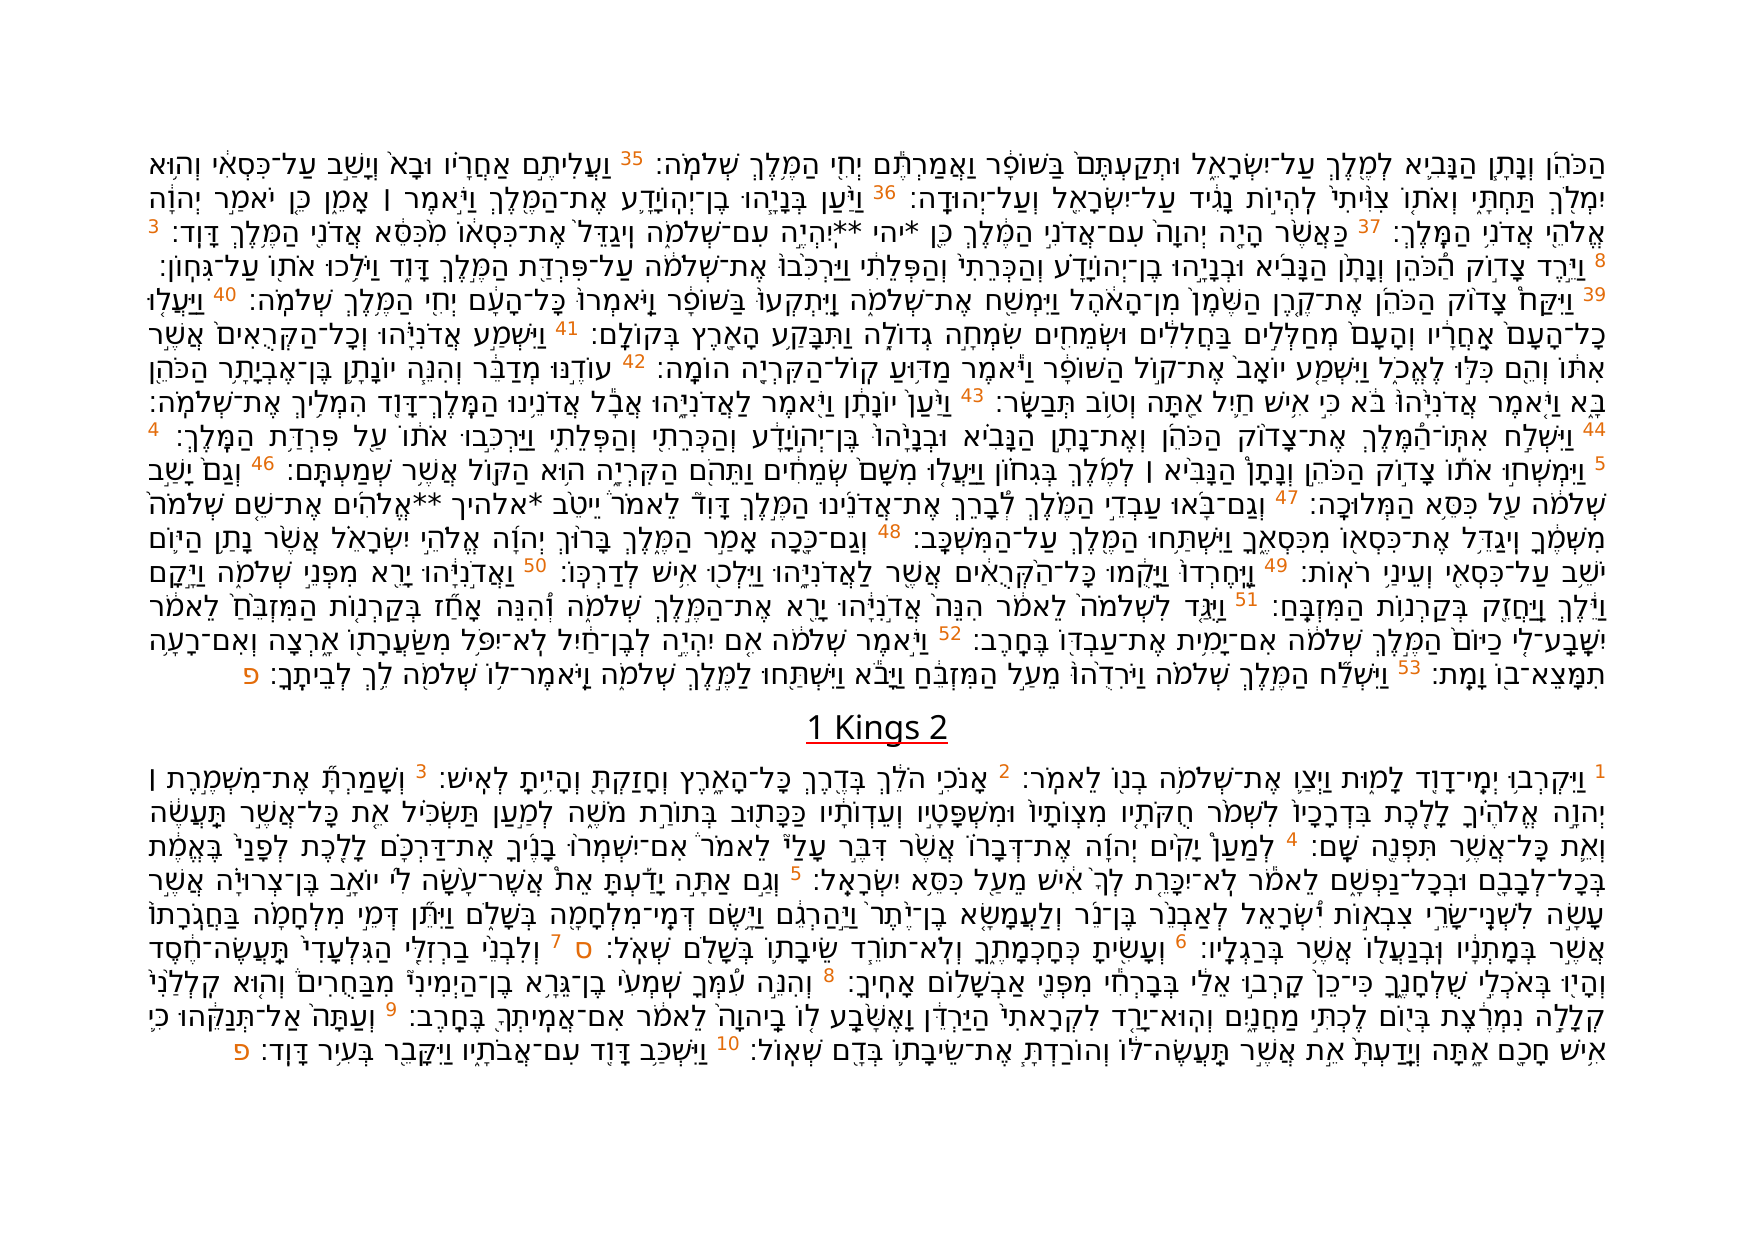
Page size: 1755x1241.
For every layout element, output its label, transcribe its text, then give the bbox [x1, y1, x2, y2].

text 1 Kings 2 [148, 703, 1606, 749]
text 32 וַיֹּ֣אמֶר ׀ הַמֶּ֣לֶךְ דָּוִ֗ד קִרְאוּ־לִ֞י לְצָד֤וֹק הַכֹּהֵן֙ וּלְנָתָ֣ן הַנָּבִ֔יא וְלִבְנָיָ֖הוּ בֶּן־יְהוֹיָדָ֑ע וַיָּבֹ֖אוּ לִפְנֵ֥י הַמֶּֽלֶךְ׃ ‬‬‬‬33 וַיֹּ֨אמֶר הַמֶּ֜לֶךְ לָהֶ֗ם קְח֤וּ עִמָּכֶם֙ אֶת־עַבְדֵ֣י אֲדֹנֵיכֶ֔ם וְהִרְכַּבְתֶּם֙ אֶת־שְׁלֹמֹ֣ה בְנִ֔י עַל־הַפִּרְדָּ֖ה אֲשֶׁר־לִ֑י וְהוֹרַדְתֶּ֥ם אֹת֖וֹ אֶל־גִּחֽוֹן׃ ‬‬‬‬34 וּמָשַׁ֣ח אֹת֣וֹ שָׁ֠ם צָד֨וֹק הַכֹּהֵ֜ן וְנָתָ֧ן הַנָּבִ֛יא לְמֶ֖לֶךְ עַל־יִשְׂרָאֵ֑ל וּתְקַעְתֶּם֙ בַּשּׁוֹפָ֔ר וַאֲמַרְתֶּ֕ם יְחִ֖י הַמֶּ֥לֶךְ שְׁלֹמֹֽה׃ ‬‬‬‬35 וַעֲלִיתֶ֣ם אַחֲרָ֗יו וּבָא֙ וְיָשַׁ֣ב עַל־כִּסְאִ֔י וְה֥וּא יִמְלֹ֖ךְ תַּחְתָּ֑י וְאֹת֤וֹ צִוִּ֙יתִי֙ לִֽהְי֣וֹת נָגִ֔יד עַל־יִשְׂרָאֵ֖ל וְעַל־יְהוּדָֽה׃ ‬‬‬‬36 וַיַּ֨עַן בְּנָיָ֧הוּ בֶן־יְהֽוֹיָדָ֛ע אֶת־הַמֶּ֖לֶךְ וַיֹּ֣אמֶר ׀ אָמֵ֑ן כֵּ֚ן יֹאמַ֣ר יְהוָ֔ה אֱלֹהֵ֖י אֲדֹנִ֥י הַמֶּֽלֶךְ׃ ‬‬‬‬37 כַּאֲשֶׁ֨ר הָיָ֤ה יְהוָה֙ עִם־אֲדֹנִ֣י הַמֶּ֔לֶךְ כֵּ֖ן *יהי **יִֽהְיֶ֣ה עִם־שְׁלֹמֹ֑ה וִֽיגַדֵּל֙ אֶת־כִּסְא֔וֹ מִ֨כִּסֵּ֔א אֲדֹנִ֖י הַמֶּ֥לֶךְ דָּוִֽד׃ ‬‬‬‬38 וַיֵּ֣רֶד צָד֣וֹק הַ֠כֹּהֵן וְנָתָ֨ן הַנָּבִ֜יא וּבְנָיָ֣הוּ בֶן־יְהוֹיָדָ֗ע וְהַכְּרֵתִי֙ וְהַפְּלֵתִ֔י וַיַּרְכִּ֙בוּ֙ אֶת־שְׁלֹמֹ֔ה עַל־פִּרְדַּ֖ת הַמֶּ֣לֶךְ דָּוִ֑ד וַיֹּלִ֥כוּ אֹת֖וֹ עַל־גִּחֽוֹן׃ ‬‬‬‬39 וַיִּקַּח֩ צָד֨וֹק הַכֹּהֵ֜ן אֶת־קֶ֤רֶן הַשֶּׁ֙מֶן֙ מִן־הָאֹ֔הֶל וַיִּמְשַׁ֖ח אֶת־שְׁלֹמֹ֑ה וַֽיִּתְקְעוּ֙ בַּשּׁוֹפָ֔ר וַיֹּֽאמְרוּ֙ כָּל־הָעָ֔ם יְחִ֖י הַמֶּ֥לֶךְ שְׁלֹמֹֽה׃ ‬‬‬‬40 וַיַּעֲל֤וּ כָל־הָעָם֙ אֽ͏ַחֲרָ֔יו וְהָעָם֙ מְחַלְּלִ֣ים בַּחֲלִלִ֔ים וּשְׂמֵחִ֖ים שִׂמְחָ֣ה גְדוֹלָ֑ה וַתִּבָּקַ֥ע הָאָ֖רֶץ בְּקוֹלָֽם׃ ‬‬‬‬41 וַיִּשְׁמַ֣ע אֲדֹנִיָּ֗הוּ וְכָל־הַקְּרֻאִים֙ אֲשֶׁ֣ר אִתּ֔וֹ וְהֵ֖ם כִּלּ֣וּ לֶאֱכֹ֑ל וַיִּשְׁמַ֤ע יוֹאָב֙ אֶת־ק֣וֹל הַשּׁוֹפָ֔ר וַיֹּ֕אמֶר מַדּ֥וּעַ קֽוֹל־הַקִּרְיָ֖ה הוֹמָֽה׃ ‬‬‬‬42 עוֹדֶ֣נּוּ מְדַבֵּ֔ר וְהִנֵּ֧ה יוֹנָתָ֛ן בֶּן־אֶבְיָתָ֥ר הַכֹּהֵ֖ן בָּ֑א וַיֹּ֤אמֶר אֲדֹנִיָּ֙הוּ֙ בֹּ֔א כִּ֣י אִ֥ישׁ חַ֛יִל אַ֖תָּה וְט֥וֹב תְּבַשֵּֽׂר׃ ‬‬‬‬43 וַיַּ֙עַן֙ יוֹנָתָ֔ן וַיֹּ֖אמֶר לַאֲדֹנִיָּ֑הוּ אֲבָ֕ל אֲדֹנֵ֥ינוּ הַמֶּֽלֶךְ־דָּוִ֖ד הִמְלִ֥יךְ אֶת־שְׁלֹמֹֽה׃ ‬‬‬‬44 וַיִּשְׁלַ֣ח אִתּֽוֹ־הַ֠מֶּלֶךְ אֶת־צָד֨וֹק הַכֹּהֵ֜ן וְאֶת־נָתָ֣ן הַנָּבִ֗יא וּבְנָיָ֙הוּ֙ בֶּן־יְה֣וֹיָדָ֔ע וְהַכְּרֵתִ֖י וְהַפְּלֵתִ֑י וַיַּרְכִּ֣בוּ אֹת֔וֹ עַ֖ל פִּרְדַּ֥ת הַמֶּֽלֶךְ׃ ‬‬‬‬45 וַיִּמְשְׁח֣וּ אֹת֡וֹ צָד֣וֹק הַכֹּהֵ֣ן וְנָתָן֩ הַנָּבִּ֨יא ׀ לְמֶ֜לֶךְ בְּגִח֗וֹן וַיַּעֲל֤וּ מִשָּׁם֙ שְׂמֵחִ֔ים וַתֵּהֹ֖ם הַקִּרְיָ֑ה ה֥וּא הַקּ֖וֹל אֲשֶׁ֥ר שְׁמַעְתֶּֽם׃ ‬‬‬‬46 וְגַם֙ יָשַׁ֣ב שְׁלֹמֹ֔ה עַ֖ל כִּסֵּ֥א הַמְּלוּכָֽה׃ ‬‬‬‬47 וְגַם־בָּ֜אוּ עַבְדֵ֣י הַמֶּ֗לֶךְ לְ֠בָרֵךְ אֶת־אֲדֹנֵ֜ינוּ הַמֶּ֣לֶךְ דָּוִד֮ לֵאמֹר֒ יֵיטֵ֨ב *אלהיך **אֱלֹהִ֜ים אֶת־שֵׁ֤ם שְׁלֹמֹה֙ מִשְּׁמֶ֔ךָ וִֽיגַדֵּ֥ל אֶת־כִּסְא֖וֹ מִכִּסְאֶ֑ךָ וַיִּשְׁתַּ֥חוּ הַמֶּ֖לֶךְ עַל־הַמִּשְׁכָּֽב׃ ‬‬‬‬48 וְגַם־כָּ֖כָה אָמַ֣ר הַמֶּ֑לֶךְ בָּר֨וּךְ יְהוָ֜ה אֱלֹהֵ֣י יִשְׂרָאֵ֗ל אֲשֶׁ֨ר נָתַ֥ן הַיּ֛וֹם יֹשֵׁ֥ב עַל־כִּסְאִ֖י וְעֵינַ֥י רֹאֽוֹת׃ ‬‬‬‬49 וַיּֽ͏ֶחֶרְדוּ֙ וַיָּקֻ֔מוּ כָּל־הַ֨קְּרֻאִ֔ים אֲשֶׁ֖ר לַאֲדֹנִיָּ֑הוּ וַיֵּלְכ֖וּ אִ֥ישׁ לְדַרְכּֽוֹ׃ ‬‬‬‬50 וַאֲדֹ֣נִיָּ֔הוּ יָרֵ֖א מִפְּנֵ֣י שְׁלֹמֹ֑ה וַיָּ֣קָם וַיֵּ֔לֶךְ וַֽיַּחֲזֵ֖ק בְּקַרְנ֥וֹת הַמִּזְבֵּֽחַ׃ ‬‬‬‬51 וַיֻּגַּ֤ד לִשְׁלֹמֹה֙ לֵאמֹ֔ר הִנֵּה֙ אֲדֹ֣נִיָּ֔הוּ יָרֵ֖א אֶת־הַמֶּ֣לֶךְ שְׁלֹמֹ֑ה וְ֠הִנֵּה אָחַ֞ז בְּקַרְנ֤וֹת הַמִּזְבֵּ֙חַ֙ לֵאמֹ֔ר יִשָּֽׁבַֽע־לִ֤י כַיּוֹם֙ הַמֶּ֣לֶךְ שְׁלֹמֹ֔ה אִם־יָמִ֥ית אֶת־עַבְדּ֖וֹ בֶּחָֽרֶב׃ ‬‬‬‬52 וַיֹּ֣אמֶר שְׁלֹמֹ֔ה אִ֚ם יִהְיֶ֣ה לְבֶן־חַ֔יִל לֹֽא־יִפֹּ֥ל מִשַּׂעֲרָת֖וֹ אָ֑רְצָה וְאִם־רָעָ֥ה תִמָּצֵא־ב֖וֹ וָמֵֽת׃ ‬‬‬‬53 וַיִּשְׁלַ֞ח הַמֶּ֣לֶךְ שְׁלֹמֹ֗ה וַיֹּרִדֻ֙הוּ֙ מֵעַ֣ל הַמִּזְבֵּ֔חַ וַיָּבֹ֕א וַיִּשְׁתַּ֖חוּ לַמֶּ֣לֶךְ שְׁלֹמֹ֑ה וַיֹּֽאמֶר־ל֥וֹ שְׁלֹמֹ֖ה לֵ֥ךְ לְבֵיתֶֽךָ׃ פ ‬‬‬‬‬‬‬‬‬‬‬‬‬‬‬‬‬‬‬‬‬‬‬‬‬‬ [148, 148, 1606, 691]
text 1 וַיִּקְרְב֥וּ יְמֵֽי־דָוִ֖ד לָמ֑וּת וַיְצַ֛ו אֶת־שְׁלֹמֹ֥ה בְנ֖וֹ לֵאמֹֽר׃ 2 אָנֹכִ֣י הֹלֵ֔ךְ בְּדֶ֖רֶךְ כָּל־הָאָ֑רֶץ וְחָזַקְתָּ֖ וְהָיִ֥יתָֽ לְאִֽישׁ׃ ‬‬‬‬3 וְשָׁמַרְתָּ֞ אֶת־מִשְׁמֶ֣רֶת ׀ יְהוָ֣ה אֱלֹהֶ֗יךָ לָלֶ֤כֶת בִּדְרָכָיו֙ לִשְׁמֹ֨ר חֻקֹּתָ֤יו מִצְוֺתָיו֙ וּמִשְׁפָּטָ֣יו וְעֵדְוֺתָ֔יו כַּכָּת֖וּב בְּתוֹרַ֣ת מֹשֶׁ֑ה לְמַ֣עַן תַּשְׂכִּ֗יל אֵ֚ת כָּל־אֲשֶׁ֣ר תַּֽעֲשֶׂ֔ה וְאֵ֛ת כָּל־אֲשֶׁ֥ר תִּפְנֶ֖ה שָֽׁם׃ ‬‬‬‬4 לְמַעַן֩ יָקִ֨ים יְהוָ֜ה אֶת־דְּבָר֗וֹ אֲשֶׁ֨ר דִּבֶּ֣ר עָלַי֮ לֵאמֹר֒ אִם־יִשְׁמְר֨וּ בָנֶ֜יךָ אֶת־דַּרְכָּ֗ם לָלֶ֤כֶת לְפָנַי֙ בֶּאֱמֶ֔ת בְּכָל־לְבָבָ֖ם וּבְכָל־נַפְשָׁ֑ם לֵאמֹ֕ר לֹֽא־יִכָּרֵ֤ת לְךָ֙ אִ֔ישׁ מֵעַ֖ל כִּסֵּ֥א יִשְׂרָאֵֽל׃ ‬‬‬‬5 וְגַ֣ם אַתָּ֣ה יָדַ֡עְתָּ אֵת֩ אֲשֶׁר־עָ֨שָׂה לִ֜י יוֹאָ֣ב בֶּן־צְרוּיָ֗ה אֲשֶׁ֣ר עָשָׂ֣ה לִשְׁנֵֽי־שָׂרֵ֣י צִבְא֣וֹת יִ֠שְׂרָאֵל לְאַבְנֵ֨ר בֶּן־נֵ֜ר וְלַעֲמָשָׂ֤א בֶן־יֶ֙תֶר֙ וַיַּ֣הַרְגֵ֔ם וַיָּ֥שֶׂם דְּמֵֽי־מִלְחָמָ֖ה בְּשָׁלֹ֑ם וַיִּתֵּ֞ן דְּמֵ֣י מִלְחָמָ֗ה בַּחֲגֹֽרָתוֹ֙ אֲשֶׁ֣ר בְּמָתְנָ֔יו וּֽבְנַעֲל֖וֹ אֲשֶׁ֥ר בְּרַגְלָֽיו׃ ‬‬‬‬6 וְעָשִׂ֖יתָ כְּחָכְמָתֶ֑ךָ וְלֹֽא־תוֹרֵ֧ד שֵׂיבָת֛וֹ בְּשָׁלֹ֖ם שְׁאֹֽל׃ ס ‬‬‬‬7 וְלִבְנֵ֨י בַרְזִלַּ֤י הַגִּלְעָדִי֙ תַּֽעֲשֶׂה־חֶ֔סֶד וְהָי֖וּ בְּאֹכְלֵ֣י שֻׁלְחָנֶ֑ךָ כִּי־כֵן֙ קָרְב֣וּ אֵלַ֔י בְּבָרְחִ֕י מִפְּנֵ֖י אַבְשָׁל֥וֹם אָחִֽיךָ׃ ‬‬‬‬8 וְהִנֵּ֣ה עִ֠מְּךָ שִֽׁמְעִ֨י בֶן־גֵּרָ֥א בֶן־הַיְמִינִי֮ מִבַּחֻרִים֒ וְה֤וּא קִֽלְלַ֙נִי֙ קְלָלָ֣ה נִמְרֶ֔צֶת בְּי֖וֹם לֶכְתִּ֣י מַחֲנָ֑יִם וְהֽוּא־יָרַ֤ד לִקְרָאתִי֙ הַיַּרְדֵּ֔ן וָאֶשָּׁ֨בַֽע ל֤וֹ בַֽיהוָה֙ לֵאמֹ֔ר אִם־אֲמִֽיתְךָ֖ בֶּחָֽרֶב׃ ‬‬‬‬9 וְעַתָּה֙ אַל־תְּנַקֵּ֔הוּ כִּ֛י אִ֥ישׁ חָכָ֖ם אָ֑תָּה וְיָֽדַעְתָּ֙ אֵ֣ת אֲשֶׁ֣ר תַּֽעֲשֶׂה־לּ֔וֹ וְהוֹרַדְתָּ֧ אֶת־שֵׂיבָת֛וֹ בְּדָ֖ם שְׁאֽוֹל׃ ‬‬‬‬10 וַיִּשְׁכַּ֥ב דָּוִ֖ד עִם־אֲבֹתָ֑יו וַיִּקָּבֵ֖ר בְּעִ֥יר דָּוִֽד׃ פ ‬‬‬‬‬‬‬‬‬‬‬‬‬ [148, 761, 1606, 1067]
